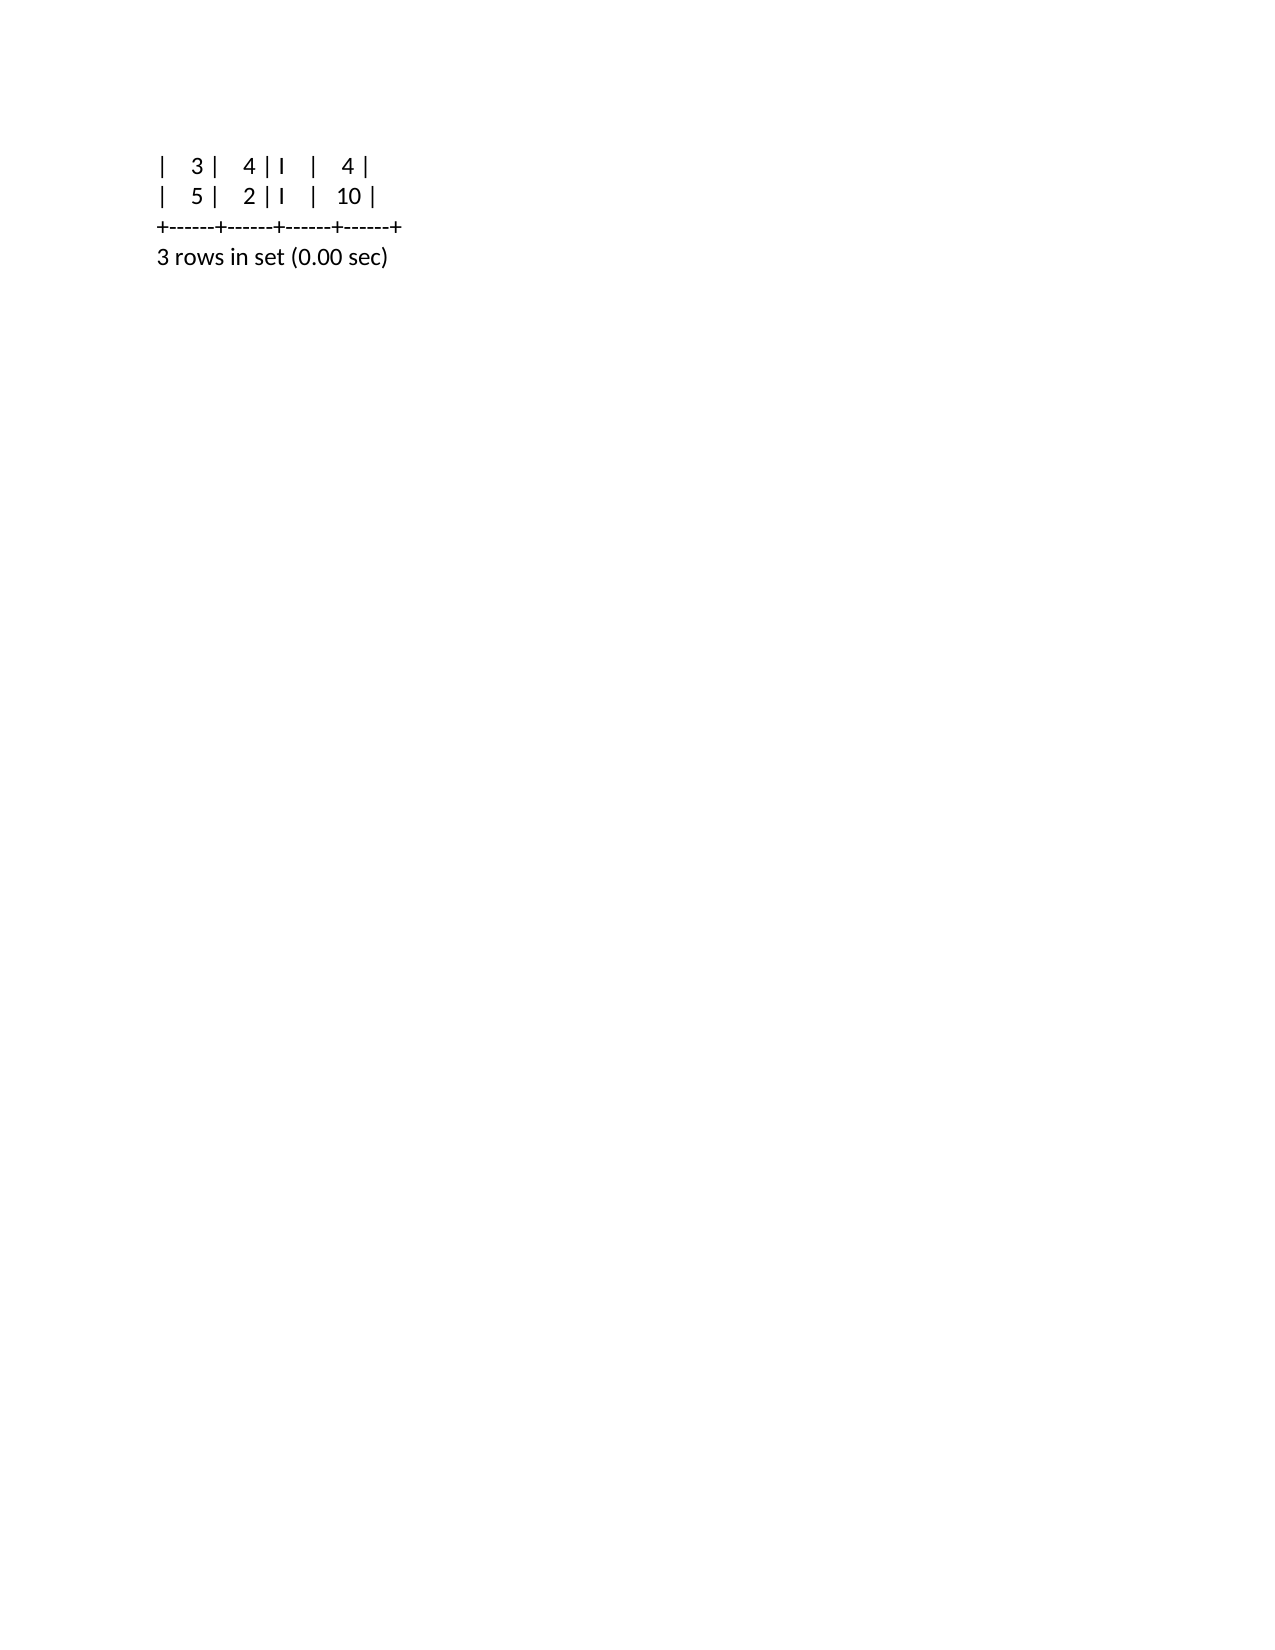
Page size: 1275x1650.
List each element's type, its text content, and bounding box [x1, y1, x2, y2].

text 3 rows in set (0.00 sec) [156, 242, 1118, 272]
text | 5 | 2 | I | 10 | [156, 181, 1118, 211]
text +------+------+------+------+ [156, 211, 1118, 242]
text | 3 | 4 | I | 4 | [156, 150, 1118, 181]
